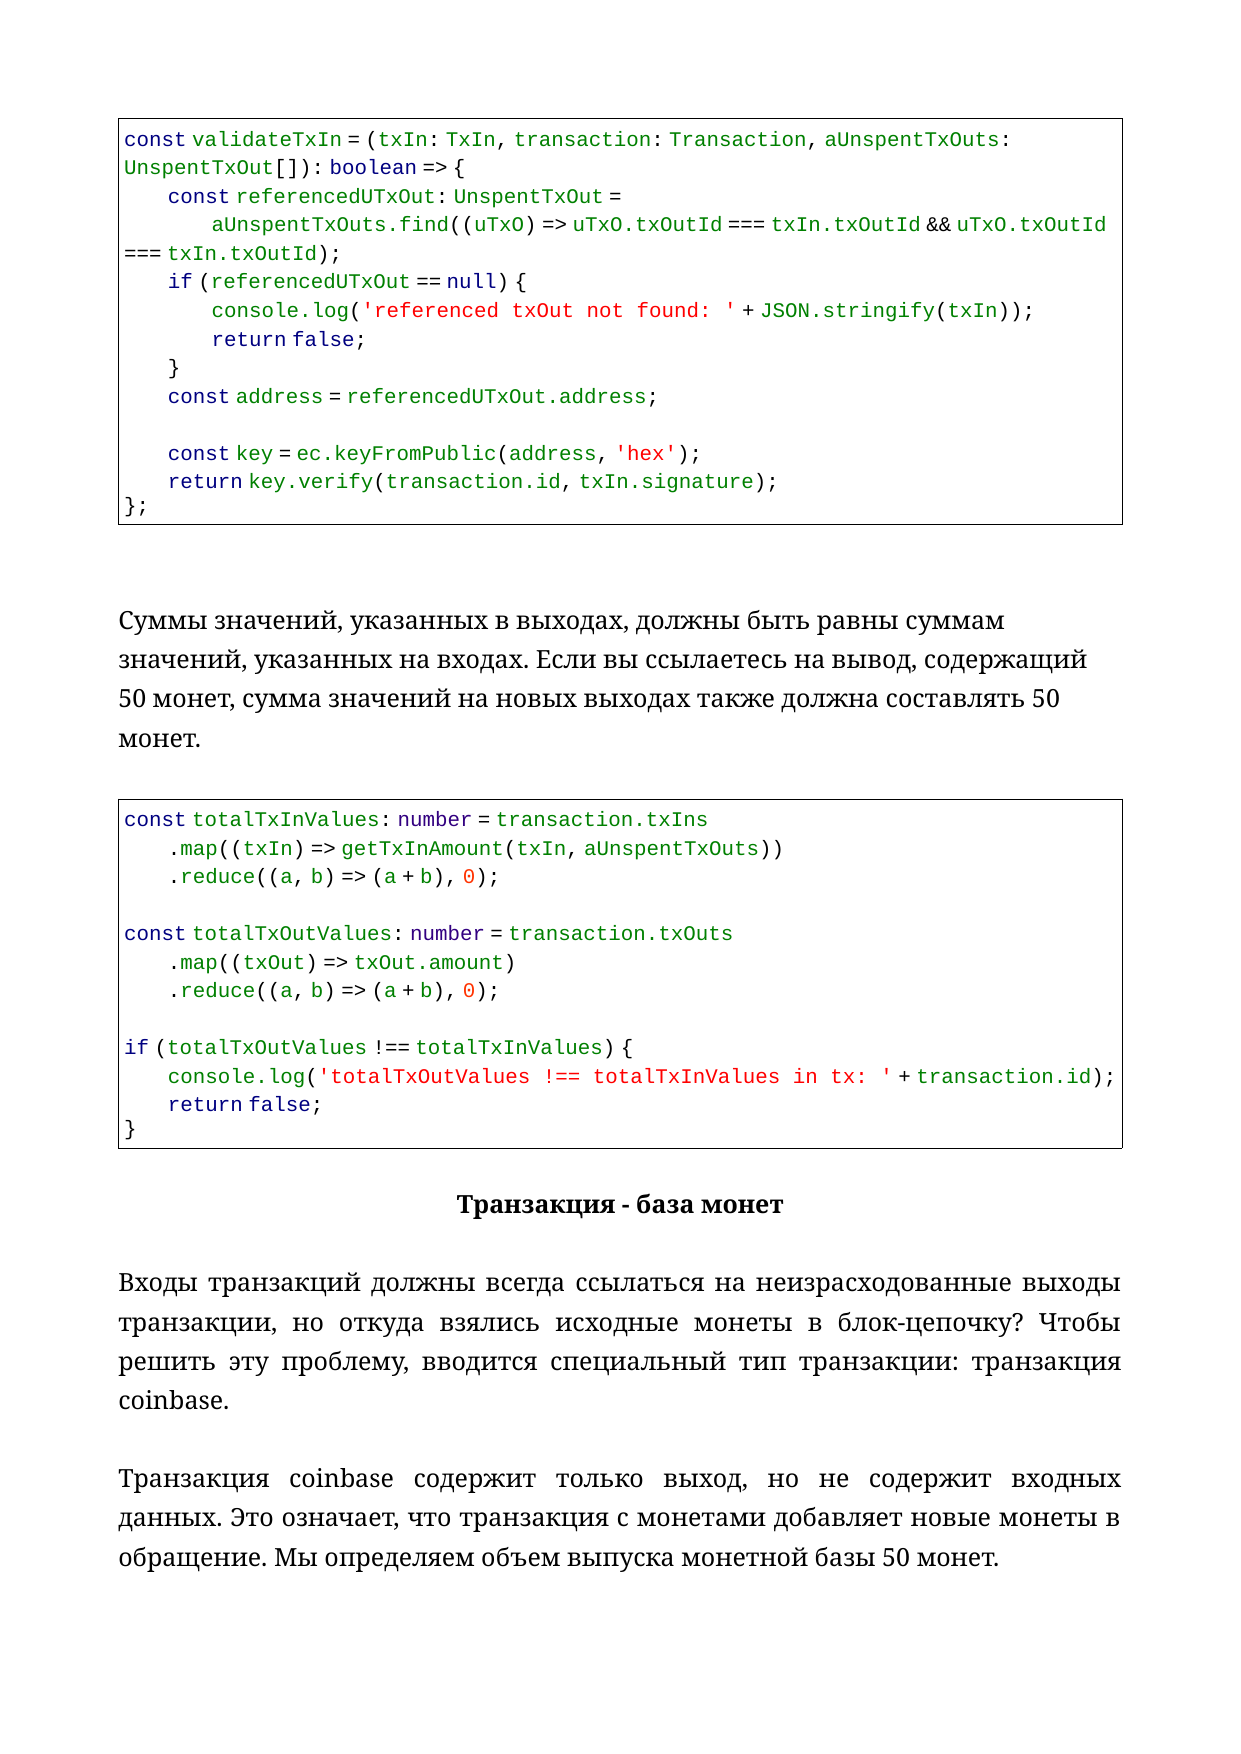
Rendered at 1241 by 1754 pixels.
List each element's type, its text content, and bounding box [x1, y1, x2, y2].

text Входы транзакций должны всегда ссылаться на неизрасходованные выходы транзакции, но откуда взялись исходные монеты в блок-цепочку? Чтобы решить эту проблему, вводится специальный тип транзакции: транзакция coinbase. [118, 1265, 1122, 1417]
table_header const validateTxIn = (txIn: TxIn, transaction: Transaction, aUnspentTxOuts: UnspentTxOut[]): boolean => { const referencedUTxOut: UnspentTxOut = aUnspentTxOuts.find((uTxO) => uTxO.txOutId === txIn.txOutId && uTxO.txOutId === txIn.txOutId); if (referencedUTxOut == null) { console.log('referenced txOut not found: ' + JSON.stringify(txIn)); return false; } const address = referencedUTxOut.address; const key = ec.keyFromPublic(address, 'hex'); return key.verify(transaction.id, txIn.signature); }; [119, 119, 1122, 524]
text Транзакция - база монет [118, 1187, 1122, 1221]
text Суммы значений, указанных в выходах, должны быть равны суммам значений, указанных на входах. Если вы ссылаетесь на вывод, содержащий 50 монет, сумма значений на новых выходах также должна составлять 50 монет. [118, 603, 1122, 754]
table_header const totalTxInValues: number = transaction.txIns .map((txIn) => getTxInAmount(txIn, aUnspentTxOuts)) .reduce((a, b) => (a + b), 0); const totalTxOutValues: number = transaction.txOuts .map((txOut) => txOut.amount) .reduce((a, b) => (a + b), 0); if (totalTxOutValues !== totalTxInValues) { console.log('totalTxOutValues !== totalTxInValues in tx: ' + transaction.id); return false; } [119, 800, 1122, 1147]
text Транзакция coinbase содержит только выход, но не содержит входных данных. Это означает, что транзакция с монетами добавляет новые монеты в обращение. Мы определяем объем выпуска монетной базы 50 монет. [118, 1461, 1122, 1573]
